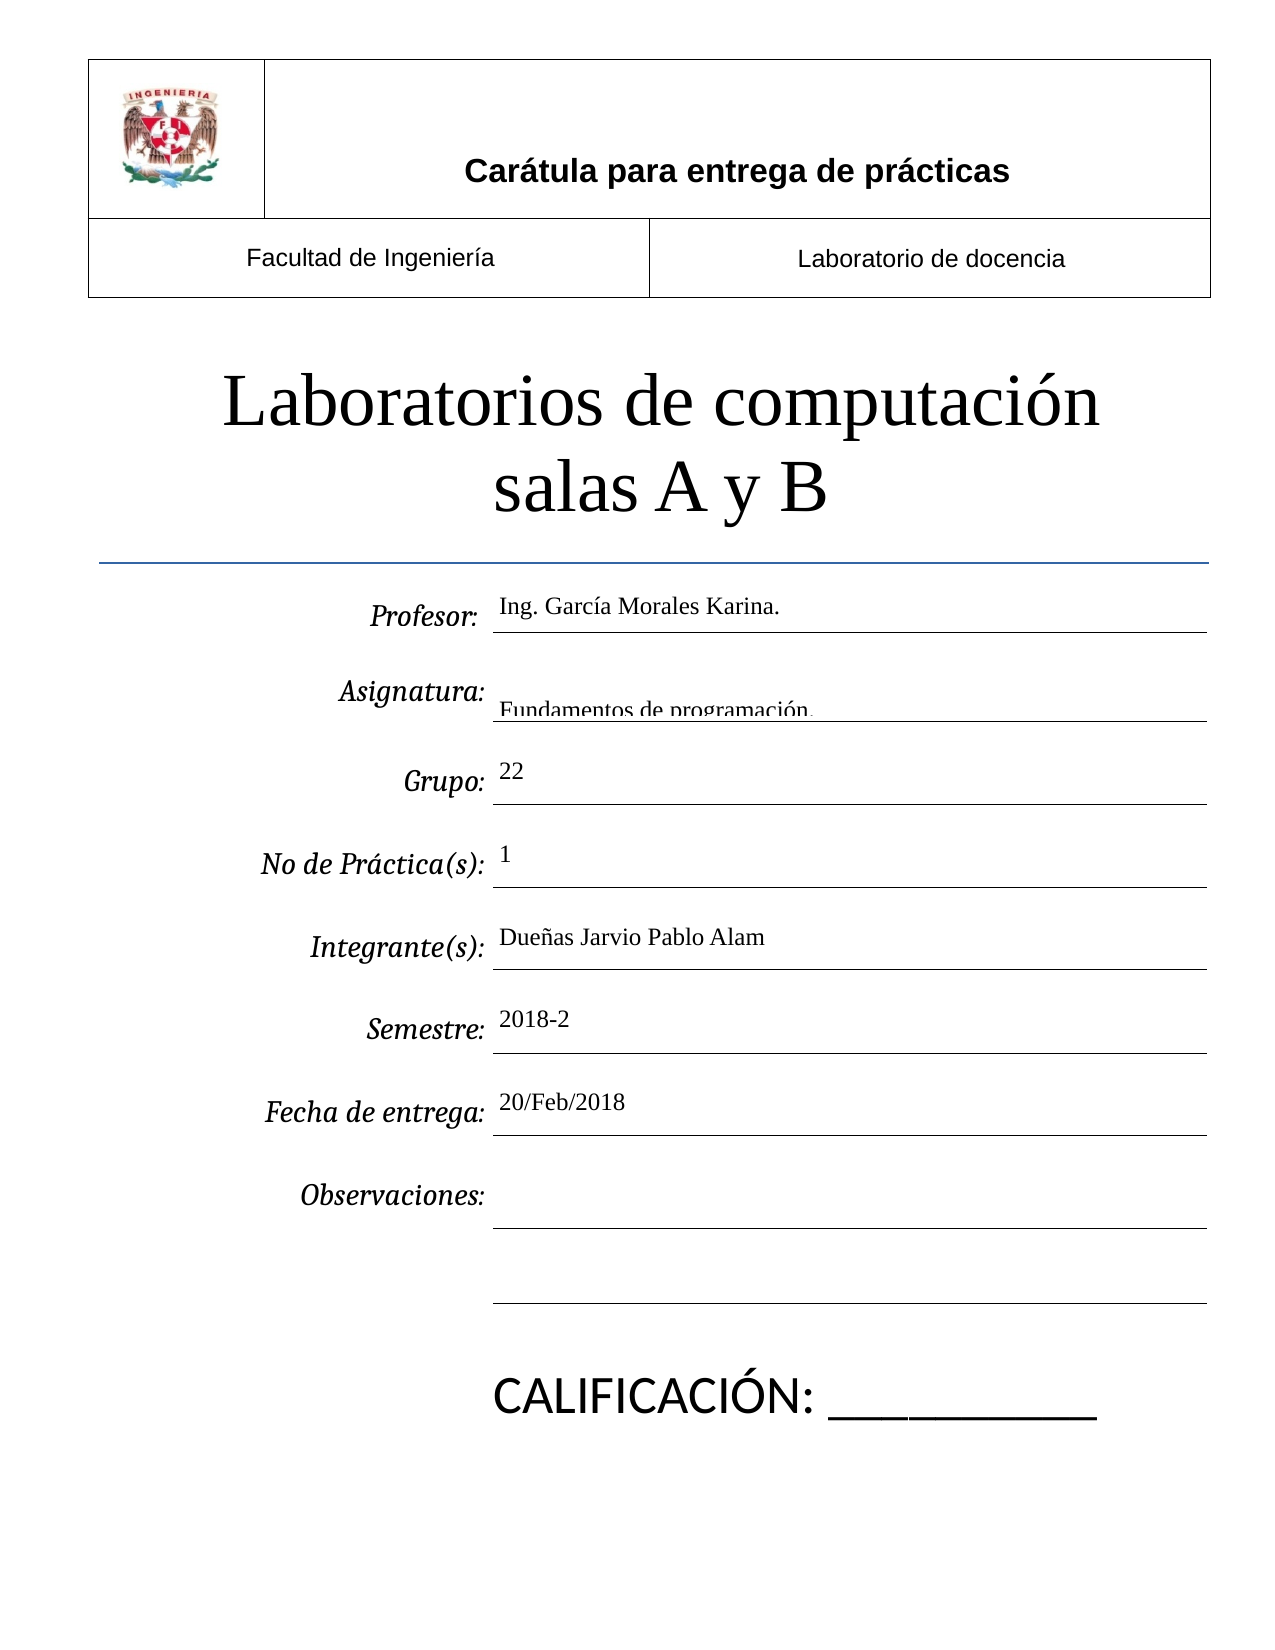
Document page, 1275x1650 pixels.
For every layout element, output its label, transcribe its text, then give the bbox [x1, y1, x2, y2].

table_cell Observaciones: [118, 1135, 493, 1228]
table_cell 22 [493, 722, 1207, 804]
table_cell [493, 1136, 1207, 1228]
table_header Ing. García Morales Karina. [493, 564, 1207, 631]
table_cell Laboratorio de docencia [650, 219, 1210, 297]
table_cell Facultad de Ingeniería [89, 219, 649, 297]
text CALIFICACIÓN: __________ [118, 1361, 1205, 1427]
text Laboratorios de computación [118, 355, 1205, 441]
text salas A y B [118, 441, 1205, 528]
table_cell Grupo: [118, 721, 493, 804]
table_cell 1 [493, 805, 1207, 887]
table_cell No de Práctica(s): [118, 804, 493, 887]
table_cell Dueñas Jarvio Pablo Alam [493, 888, 1207, 969]
table_header Carátula para entrega de prácticas [265, 60, 1210, 217]
table_cell Fundamentos de programación. [493, 633, 1207, 721]
table_cell Semestre: [118, 969, 493, 1052]
table_cell 2018-2 [493, 970, 1207, 1052]
table_header [493, 556, 1207, 562]
table_header Profesor: [118, 564, 493, 631]
table_header [89, 60, 264, 217]
table_cell 20/Feb/2018 [493, 1054, 1207, 1135]
table_cell [118, 1228, 493, 1303]
table_cell [493, 1229, 1207, 1303]
table_cell Fecha de entrega: [118, 1053, 493, 1135]
table_header [118, 556, 493, 562]
table_cell Asignatura: [118, 631, 493, 721]
table_cell Integrante(s): [118, 887, 493, 969]
